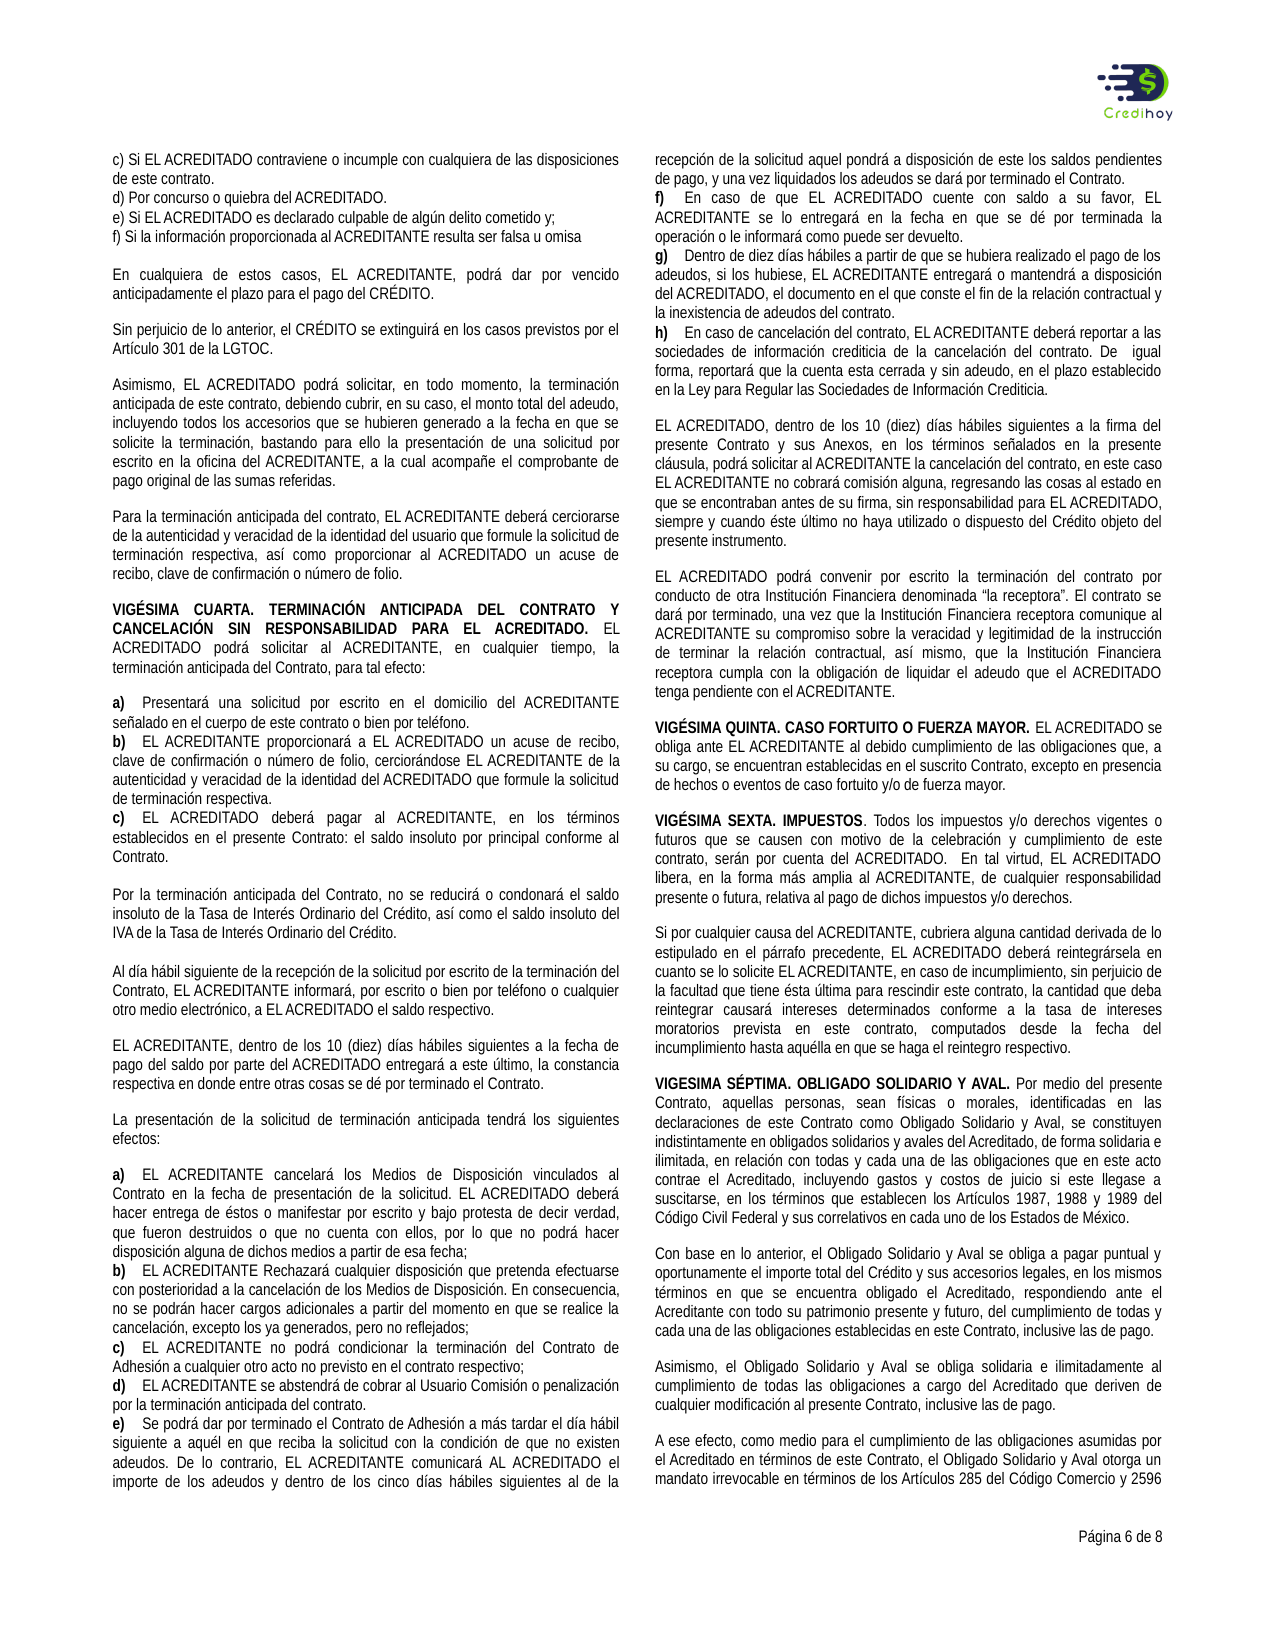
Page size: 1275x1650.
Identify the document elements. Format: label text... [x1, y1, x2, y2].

text VIGÉSIMA QUINTA. CASO FORTUITO O FUERZA MAYOR. EL ACREDITADO se obliga ante EL ACREDITANTE al debido cumplimiento de las obligaciones que, a su cargo, se encuentran establecidas en el suscrito Contrato, excepto en presencia de hechos o eventos de caso fortuito y/o de fuerza mayor. [655, 717, 1162, 794]
list EL ACREDITANTE no podrá condicionar la terminación del Contrato de Adhesión a cualquier otro acto no previsto en el contrato respectivo; [112, 1337, 620, 1376]
text Para la terminación anticipada del contrato, EL ACREDITANTE deberá cerciorarse de la autenticidad y veracidad de la identidad del usuario que formule la solicitud de terminación respectiva, así como proporcionar al ACREDITADO un acuse de recibo, clave de confirmación o número de folio. [112, 507, 620, 583]
text VIGÉSIMA SEXTA. IMPUESTOS. Todos los impuestos y/o derechos vigentes o futuros que se causen con motivo de la celebración y cumplimiento de este contrato, serán por cuenta del ACREDITADO. En tal virtud, EL ACREDITADO libera, en la forma más amplia al ACREDITANTE, de cualquier responsabilidad presente o futura, relativa al pago de dichos impuestos y/o derechos. [655, 811, 1162, 907]
text EL ACREDITADO, dentro de los 10 (diez) días hábiles siguientes a la firma del presente Contrato y sus Anexos, en los términos señalados en la presente cláusula, podrá solicitar al ACREDITANTE la cancelación del contrato, en este caso EL ACREDITANTE no cobrará comisión alguna, regresando las cosas al estado en que se encontraban antes de su firma, sin responsabilidad para EL ACREDITADO, siempre y cuando éste último no haya utilizado o dispuesto del Crédito objeto del presente instrumento. [655, 416, 1162, 550]
text VIGÉSIMA CUARTA. TERMINACIÓN ANTICIPADA DEL CONTRATO Y CANCELACIÓN SIN RESPONSABILIDAD PARA EL ACREDITADO. EL ACREDITADO podrá solicitar al ACREDITANTE, en cualquier tiempo, la terminación anticipada del Contrato, para tal efecto: [112, 600, 620, 677]
list Dentro de diez días hábiles a partir de que se hubiera realizado el pago de los adeudos, si los hubiese, EL ACREDITANTE entregará o mantendrá a disposición del ACREDITADO, el documento en el que conste el fin de la relación contractual y la inexistencia de adeudos del contrato. [655, 246, 1162, 322]
text A ese efecto, como medio para el cumplimiento de las obligaciones asumidas por el Acreditado en términos de este Contrato, el Obligado Solidario y Aval otorga un mandato irrevocable en términos de los Artículos 285 del Código Comercio y 2596 [655, 1431, 1162, 1488]
text Al día hábil siguiente de la recepción de la solicitud por escrito de la terminación del Contrato, EL ACREDITANTE informará, por escrito o bien por teléfono o cualquier otro medio electrónico, a EL ACREDITADO el saldo respectivo. [112, 962, 620, 1019]
list En caso de cancelación del contrato, EL ACREDITANTE deberá reportar a las sociedades de información crediticia de la cancelación del contrato. De igual forma, reportará que la cuenta esta cerrada y sin adeudo, en el plazo establecido en la Ley para Regular las Sociedades de Información Crediticia. [655, 322, 1162, 399]
text e) Si EL ACREDITADO es declarado culpable de algún delito cometido y; [112, 207, 620, 227]
list Se podrá dar por terminado el Contrato de Adhesión a más tardar el día hábil siguiente a aquél en que reciba la solicitud con la condición de que no existen adeudos. De lo contrario, EL ACREDITANTE comunicará AL ACREDITADO el importe de los adeudos y dentro de los cinco días hábiles siguientes al de la [112, 1414, 620, 1491]
text La presentación de la solicitud de terminación anticipada tendrá los siguientes efectos: [112, 1110, 620, 1148]
text d) Por concurso o quiebra del ACREDITADO. [112, 188, 620, 207]
list EL ACREDITANTE se abstendrá de cobrar al Usuario Comisión o penalización por la terminación anticipada del contrato. [112, 1376, 620, 1414]
text Si por cualquier causa del ACREDITANTE, cubriera alguna cantidad derivada de lo estipulado en el párrafo precedente, EL ACREDITADO deberá reintegrársela en cuanto se lo solicite EL ACREDITANTE, en caso de incumplimiento, sin perjuicio de la facultad que tiene ésta última para rescindir este contrato, la cantidad que deba reintegrar causará intereses determinados conforme a la tasa de intereses moratorios prevista en este contrato, computados desde la fecha del incumplimiento hasta aquélla en que se haga el reintegro respectivo. [655, 923, 1162, 1057]
list EL ACREDITADO deberá pagar al ACREDITANTE, en los términos establecidos en el presente Contrato: el saldo insoluto por principal conforme al Contrato. [112, 808, 620, 866]
text c) Si EL ACREDITADO contraviene o incumple con cualquiera de las disposiciones de este contrato. [112, 150, 620, 188]
text Con base en lo anterior, el Obligado Solidario y Aval se obliga a pagar puntual y oportunamente el importe total del Crédito y sus accesorios legales, en los mismos términos en que se encuentra obligado el Acreditado, respondiendo ante el Acreditante con todo su patrimonio presente y futuro, del cumplimiento de todas y cada una de las obligaciones establecidas en este Contrato, inclusive las de pago. [655, 1244, 1162, 1340]
text En cualquiera de estos casos, EL ACREDITANTE, podrá dar por vencido anticipadamente el plazo para el pago del CRÉDITO. [112, 265, 620, 303]
text Asimismo, el Obligado Solidario y Aval se obliga solidaria e ilimitadamente al cumplimiento de todas las obligaciones a cargo del Acreditado que deriven de cualquier modificación al presente Contrato, inclusive las de pago. [655, 1357, 1162, 1414]
list EL ACREDITANTE Rechazará cualquier disposición que pretenda efectuarse con posterioridad a la cancelación de los Medios de Disposición. En consecuencia, no se podrán hacer cargos adicionales a partir del momento en que se realice la cancelación, excepto los ya generados, pero no reflejados; [112, 1261, 620, 1337]
text Sin perjuicio de lo anterior, el CRÉDITO se extinguirá en los casos previstos por el Artículo 301 de la LGTOC. [112, 320, 620, 358]
list recepción de la solicitud aquel pondrá a disposición de este los saldos pendientes de pago, y una vez liquidados los adeudos se dará por terminado el Contrato. [655, 150, 1162, 188]
list EL ACREDITANTE cancelará los Medios de Disposición vinculados al Contrato en la fecha de presentación de la solicitud. EL ACREDITADO deberá hacer entrega de éstos o manifestar por escrito y bajo protesta de decir verdad, que fueron destruidos o que no cuenta con ellos, por lo que no podrá hacer disposición alguna de dichos medios a partir de esa fecha; [112, 1165, 620, 1261]
list En caso de que EL ACREDITADO cuente con saldo a su favor, EL ACREDITANTE se lo entregará en la fecha en que se dé por terminada la operación o le informará como puede ser devuelto. [655, 188, 1162, 246]
text EL ACREDITANTE, dentro de los 10 (diez) días hábiles siguientes a la fecha de pago del saldo por parte del ACREDITADO entregará a este último, la constancia respectiva en donde entre otras cosas se dé por terminado el Contrato. [112, 1036, 620, 1093]
list Presentará una solicitud por escrito en el domicilio del ACREDITANTE señalado en el cuerpo de este contrato o bien por teléfono. [112, 693, 620, 732]
picture [1097, 64, 1173, 121]
text VIGESIMA SÉPTIMA. OBLIGADO SOLIDARIO Y AVAL. Por medio del presente Contrato, aquellas personas, sean físicas o morales, identificadas en las declaraciones de este Contrato como Obligado Solidario y Aval, se constituyen indistintamente en obligados solidarios y avales del Acreditado, de forma solidaria e ilimitada, en relación con todas y cada una de las obligaciones que en este acto contrae el Acreditado, incluyendo gastos y costos de juicio si este llegase a suscitarse, en los términos que establecen los Artículos 1987, 1988 y 1989 del Código Civil Federal y sus correlativos en cada uno de los Estados de México. [655, 1074, 1162, 1227]
text EL ACREDITADO podrá convenir por escrito la terminación del contrato por conducto de otra Institución Financiera denominada “la receptora”. El contrato se dará por terminado, una vez que la Institución Financiera receptora comunique al ACREDITANTE su compromiso sobre la veracidad y legitimidad de la instrucción de terminar la relación contractual, así mismo, que la Institución Financiera receptora cumpla con la obligación de liquidar el adeudo que el ACREDITADO tenga pendiente con el ACREDITANTE. [655, 567, 1162, 701]
text Asimismo, EL ACREDITADO podrá solicitar, en todo momento, la terminación anticipada de este contrato, debiendo cubrir, en su caso, el monto total del adeudo, incluyendo todos los accesorios que se hubieren generado a la fecha en que se solicite la terminación, bastando para ello la presentación de una solicitud por escrito en la oficina del ACREDITANTE, a la cual acompañe el comprobante de pago original de las sumas referidas. [112, 375, 620, 490]
list EL ACREDITANTE proporcionará a EL ACREDITADO un acuse de recibo, clave de confirmación o número de folio, cerciorándose EL ACREDITANTE de la autenticidad y veracidad de la identidad del ACREDITADO que formule la solicitud de terminación respectiva. [112, 732, 620, 808]
text Por la terminación anticipada del Contrato, no se reducirá o condonará el saldo insoluto de la Tasa de Interés Ordinario del Crédito, así como el saldo insoluto del IVA de la Tasa de Interés Ordinario del Crédito. [112, 885, 620, 942]
text f) Si la información proporcionada al ACREDITANTE resulta ser falsa u omisa [112, 227, 620, 246]
